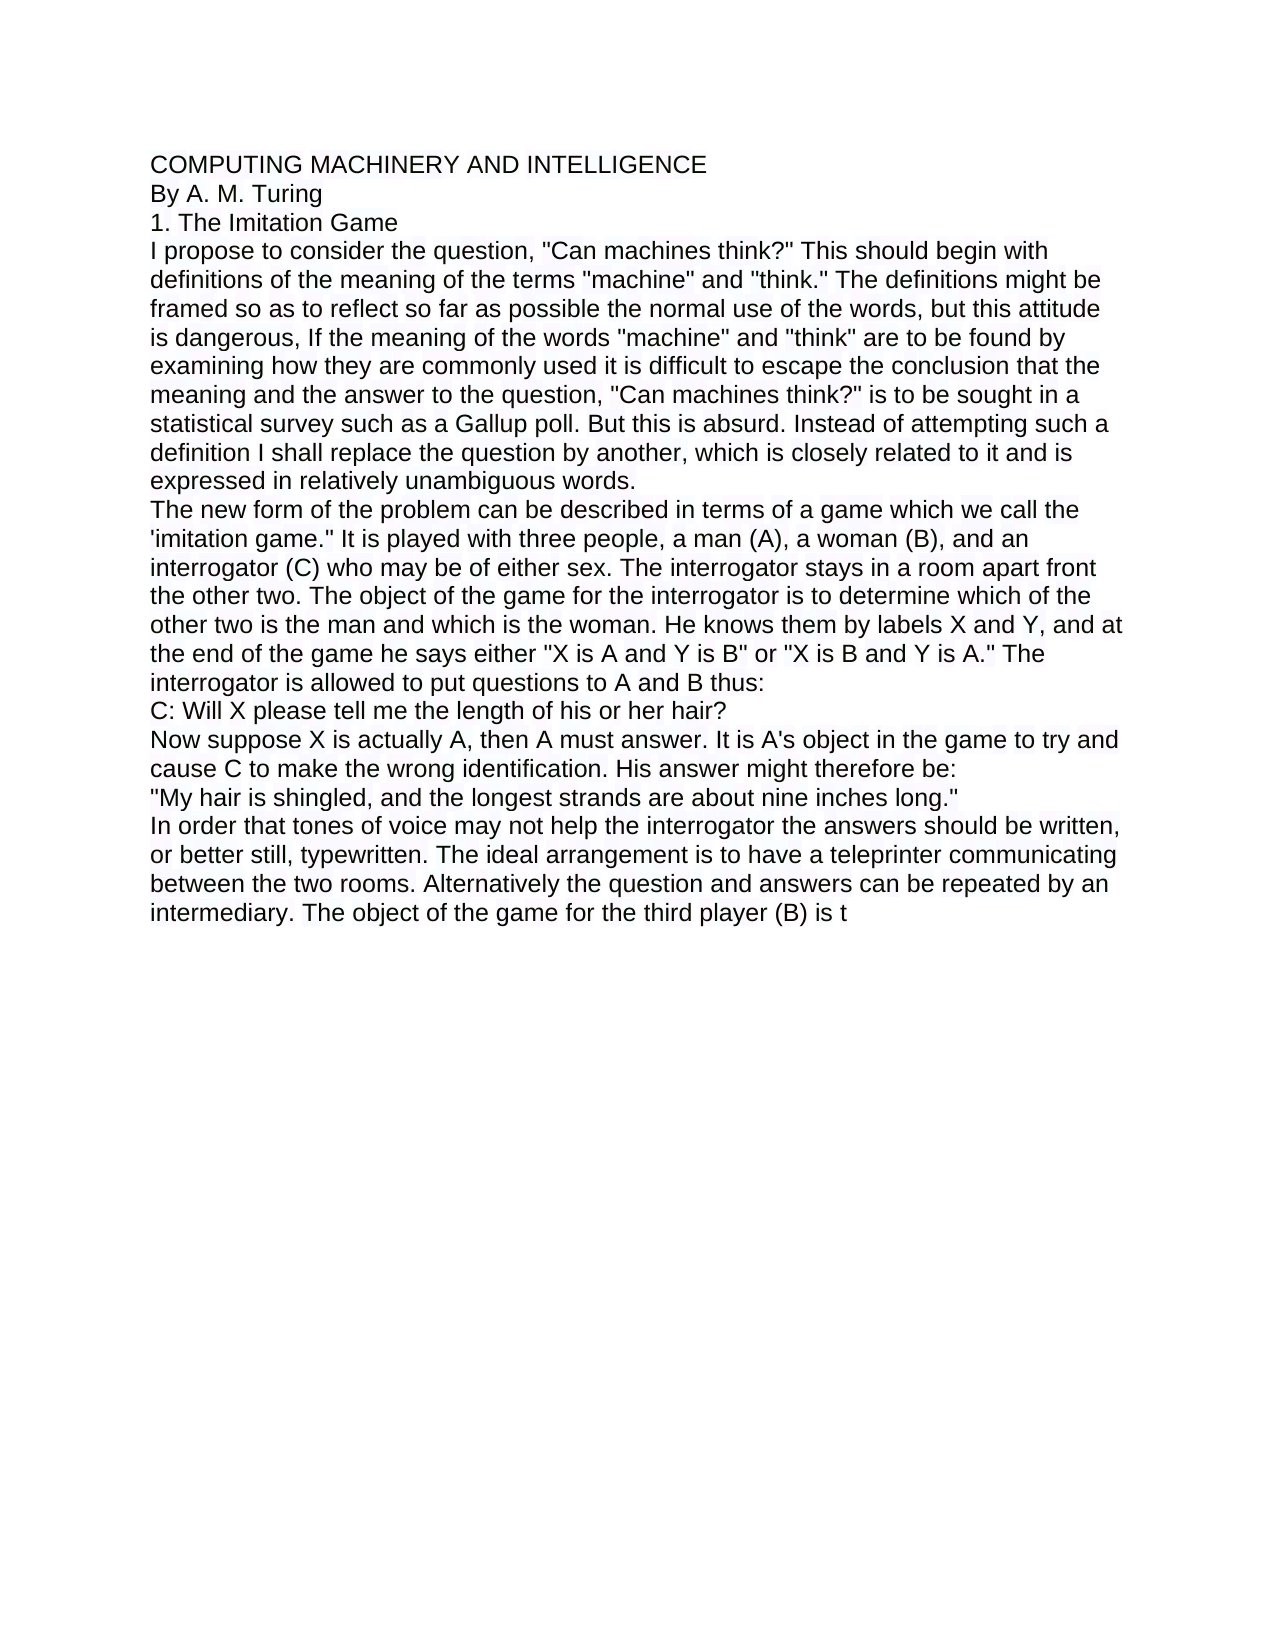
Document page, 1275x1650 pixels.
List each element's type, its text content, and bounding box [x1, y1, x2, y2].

text COMPUTING MACHINERY AND INTELLIGENCE [707, 150, 1125, 179]
text 1. The Imitation Game [150, 207, 1125, 236]
text In order that tones of voice may not help the interrogator the answers should be written, or better still, typewritten. The ideal arrangement is to have a teleprinter communicating between the two rooms. Alternatively the question and answers can be repeated by an intermediary. The object of the game for the third player (B) is t [150, 811, 1125, 926]
text C: Will X please tell me the length of his or her hair? [727, 696, 1125, 725]
text I propose to consider the question, "Can machines think?" This should begin with definitions of the meaning of the terms "machine" and "think." The definitions might be framed so as to reflect so far as possible the normal use of the words, but this attitude is dangerous, If the meaning of the words "machine" and "think" are to be found by examining how they are commonly used it is difficult to escape the conclusion that the meaning and the answer to the question, "Can machines think?" is to be sought in a statistical survey such as a Gallup poll. But this is absurd. Instead of attempting such a definition I shall replace the question by another, which is closely related to it and is expressed in relatively unambiguous words. [150, 236, 1125, 495]
text "My hair is shingled, and the longest strands are about nine inches long." [150, 782, 1125, 811]
text The new form of the problem can be described in terms of a game which we call the 'imitation game." It is played with three people, a man (A), a woman (B), and an interrogator (C) who may be of either sex. The interrogator stays in a room apart front the other two. The object of the game for the interrogator is to determine which of the other two is the man and which is the woman. He knows them by labels X and Y, and at the end of the game he says either "X is A and Y is B" or "X is B and Y is A." The interrogator is allowed to put questions to A and B thus: [150, 495, 1125, 696]
text By A. M. Turing [323, 179, 1125, 207]
text Now suppose X is actually A, then A must answer. It is A's object in the game to try and cause C to make the wrong identification. His answer might therefore be: [957, 725, 1125, 782]
